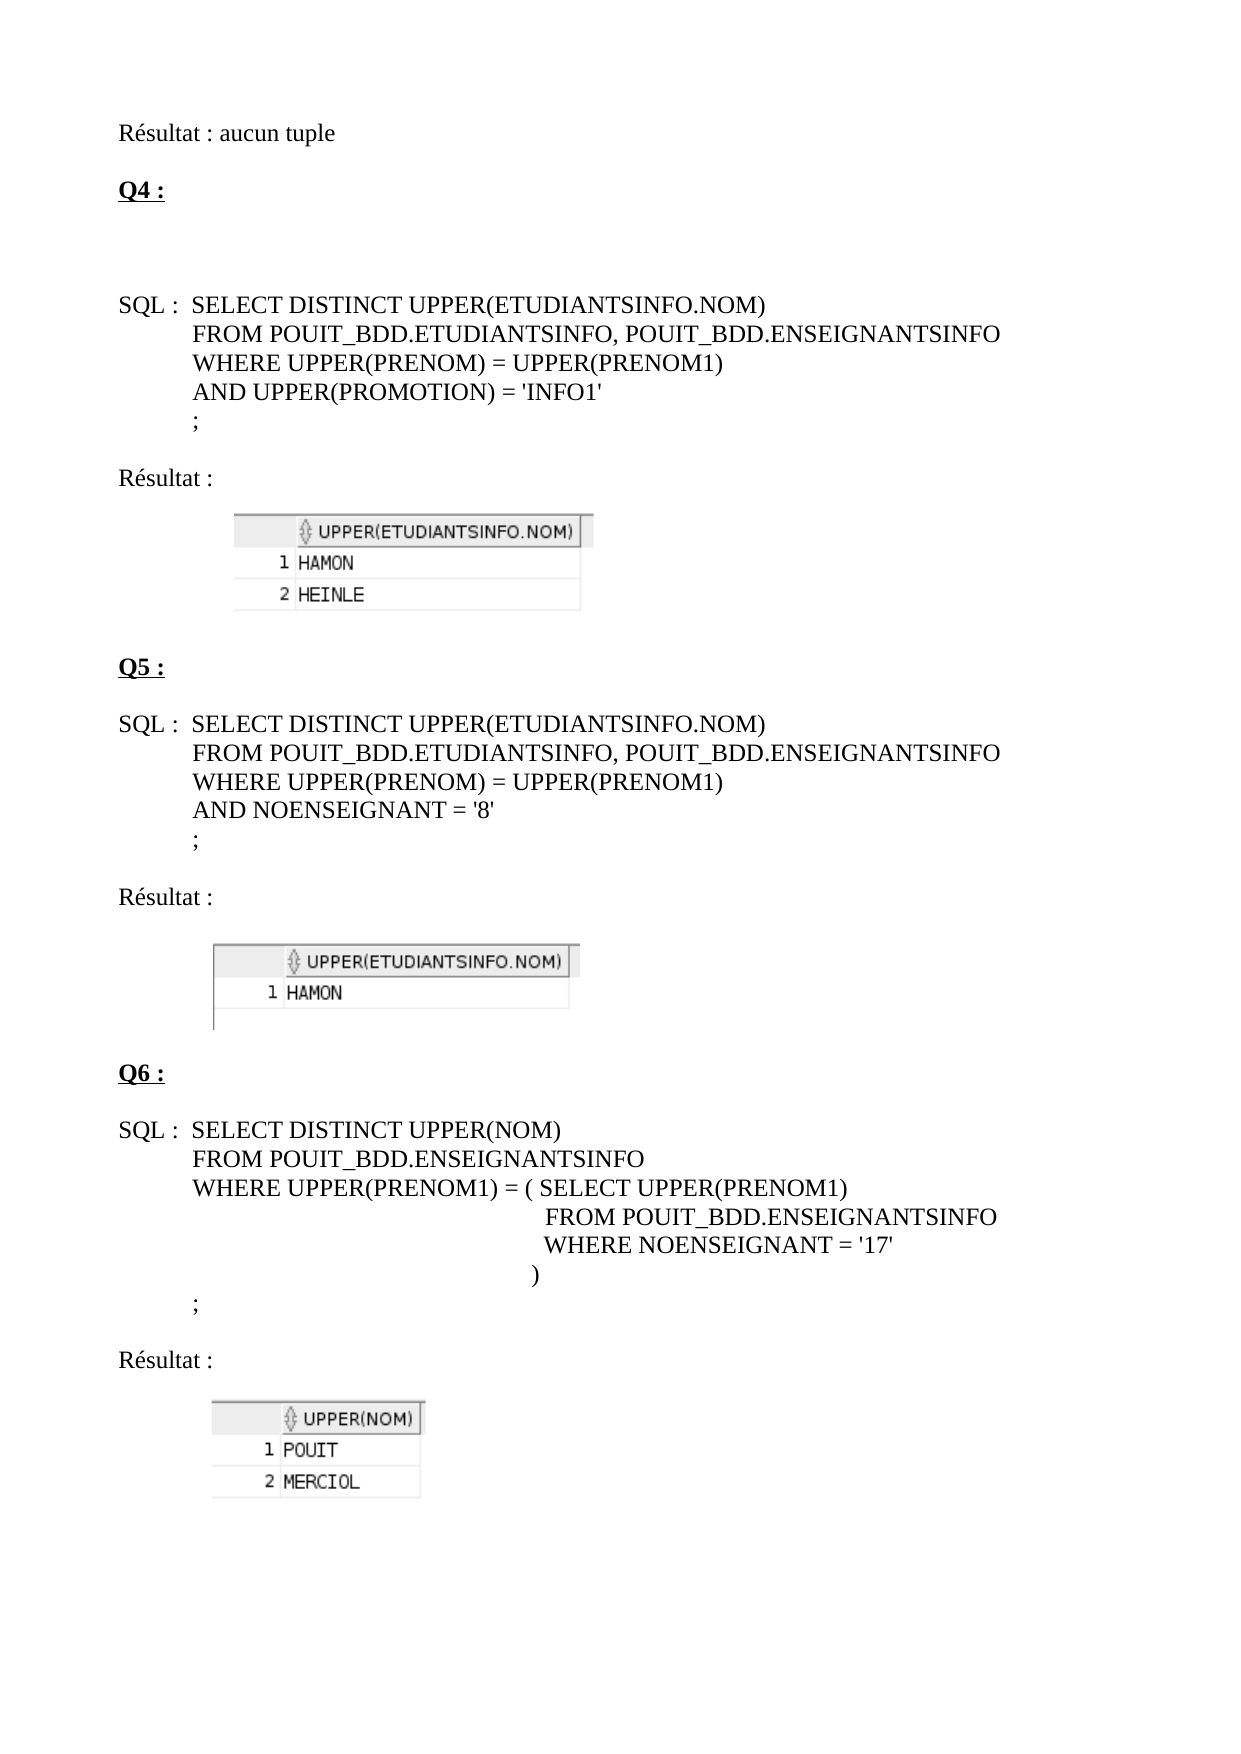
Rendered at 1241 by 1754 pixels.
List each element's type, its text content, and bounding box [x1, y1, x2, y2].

text WHERE UPPER(PRENOM) = UPPER(PRENOM1) [118, 767, 1122, 796]
text Résultat : [118, 882, 1122, 911]
text Résultat : [118, 463, 1122, 492]
text FROM POUIT_BDD.ENSEIGNANTSINFO [118, 1144, 1122, 1173]
text FROM POUIT_BDD.ETUDIANTSINFO, POUIT_BDD.ENSEIGNANTSINFO [118, 738, 1122, 767]
text Résultat : [118, 1346, 1122, 1374]
text AND NOENSEIGNANT = '8' [118, 796, 1122, 824]
picture [211, 1397, 426, 1508]
text WHERE NOENSEIGNANT = '17' [118, 1231, 1122, 1259]
text Q6 : [118, 1058, 1122, 1087]
text SQL : SELECT DISTINCT UPPER(ETUDIANTSINFO.NOM) [118, 709, 1122, 738]
text ; [118, 824, 1122, 853]
picture [234, 513, 594, 624]
text WHERE UPPER(PRENOM1) = ( SELECT UPPER(PRENOM1) [118, 1173, 1122, 1202]
text SQL : SELECT DISTINCT UPPER(NOM) [118, 1116, 1122, 1144]
text ) [118, 1259, 1122, 1288]
text FROM POUIT_BDD.ETUDIANTSINFO, POUIT_BDD.ENSEIGNANTSINFO [118, 319, 1122, 348]
text WHERE UPPER(PRENOM) = UPPER(PRENOM1) [118, 348, 1122, 377]
text SQL : SELECT DISTINCT UPPER(ETUDIANTSINFO.NOM) [118, 291, 1122, 319]
text ; [118, 406, 1122, 434]
text FROM POUIT_BDD.ENSEIGNANTSINFO [118, 1202, 1122, 1231]
text Q4 : [118, 176, 1122, 204]
text ; [118, 1288, 1122, 1317]
text AND UPPER(PROMOTION) = 'INFO1' [118, 377, 1122, 406]
text Résultat : aucun tuple [118, 118, 1122, 147]
picture [213, 943, 581, 1030]
text Q5 : [118, 652, 1122, 681]
